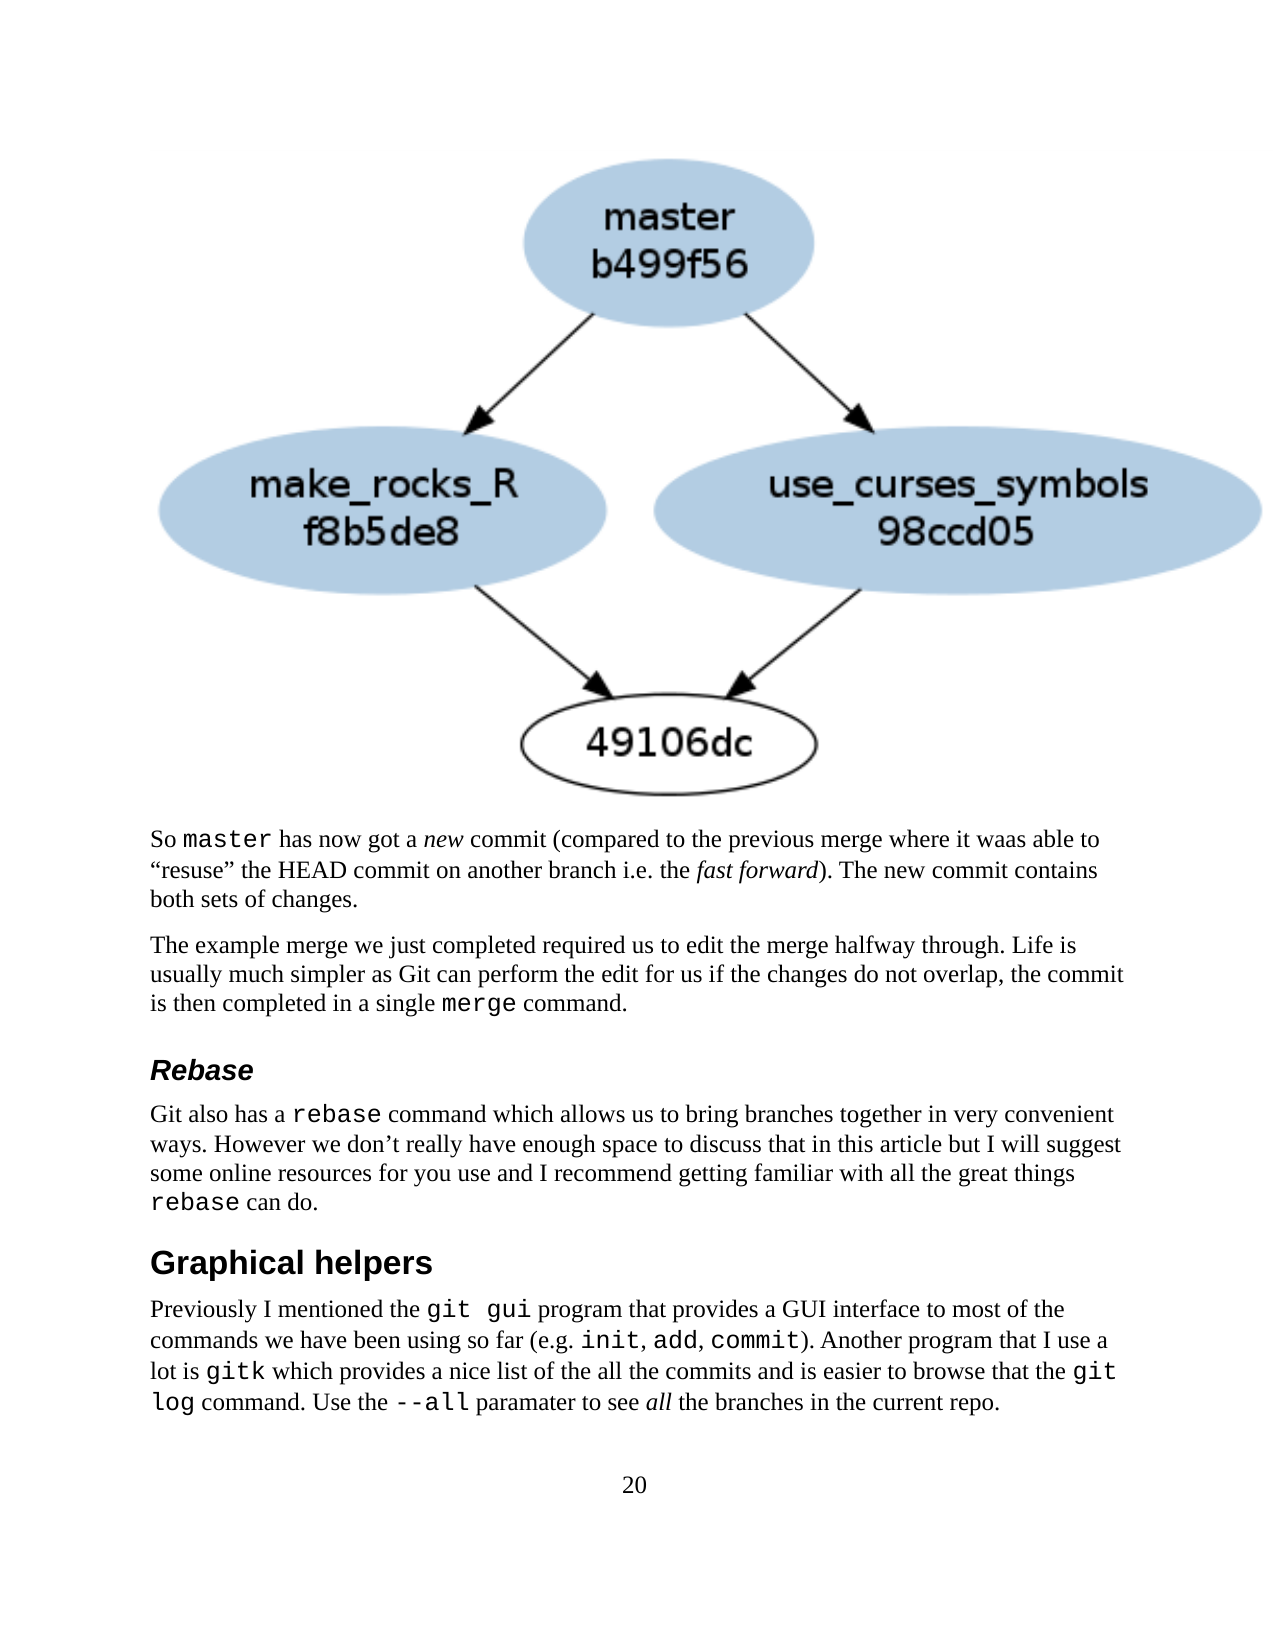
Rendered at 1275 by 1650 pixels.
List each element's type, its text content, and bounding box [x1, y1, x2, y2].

text Previously I mentioned the git gui program that provides a GUI interface to most of the commands we have been using so far (e.g. init, add, commit). Another program that I use a lot is gitk which provides a nice list of the all the commits and is easier to browse that the git log command. Use the --all paramater to see all the branches in the current repo. [150, 1294, 1125, 1417]
subtitle Graphical helpers [150, 1243, 1125, 1282]
text The example merge we just completed required us to edit the merge halfway through. Life is usually much simpler as Git can perform the edit for us if the changes do not overlap, the commit is then completed in a single merge command. [150, 930, 1125, 1019]
text So master has now got a new commit (compared to the previous merge where it waas able to “resuse” the HEAD commit on another branch i.e. the fast forward). The new commit contains both sets of changes. [150, 824, 1125, 912]
text Git also has a rebase command which allows us to bring branches together in very convenient ways. However we don’t really have enough space to discuss that in this article but I will suggest some online resources for you use and I recommend getting familiar with all the great things rebase can do. [150, 1099, 1125, 1218]
picture [150, 150, 1273, 807]
subtitle Rebase [150, 1053, 1125, 1086]
